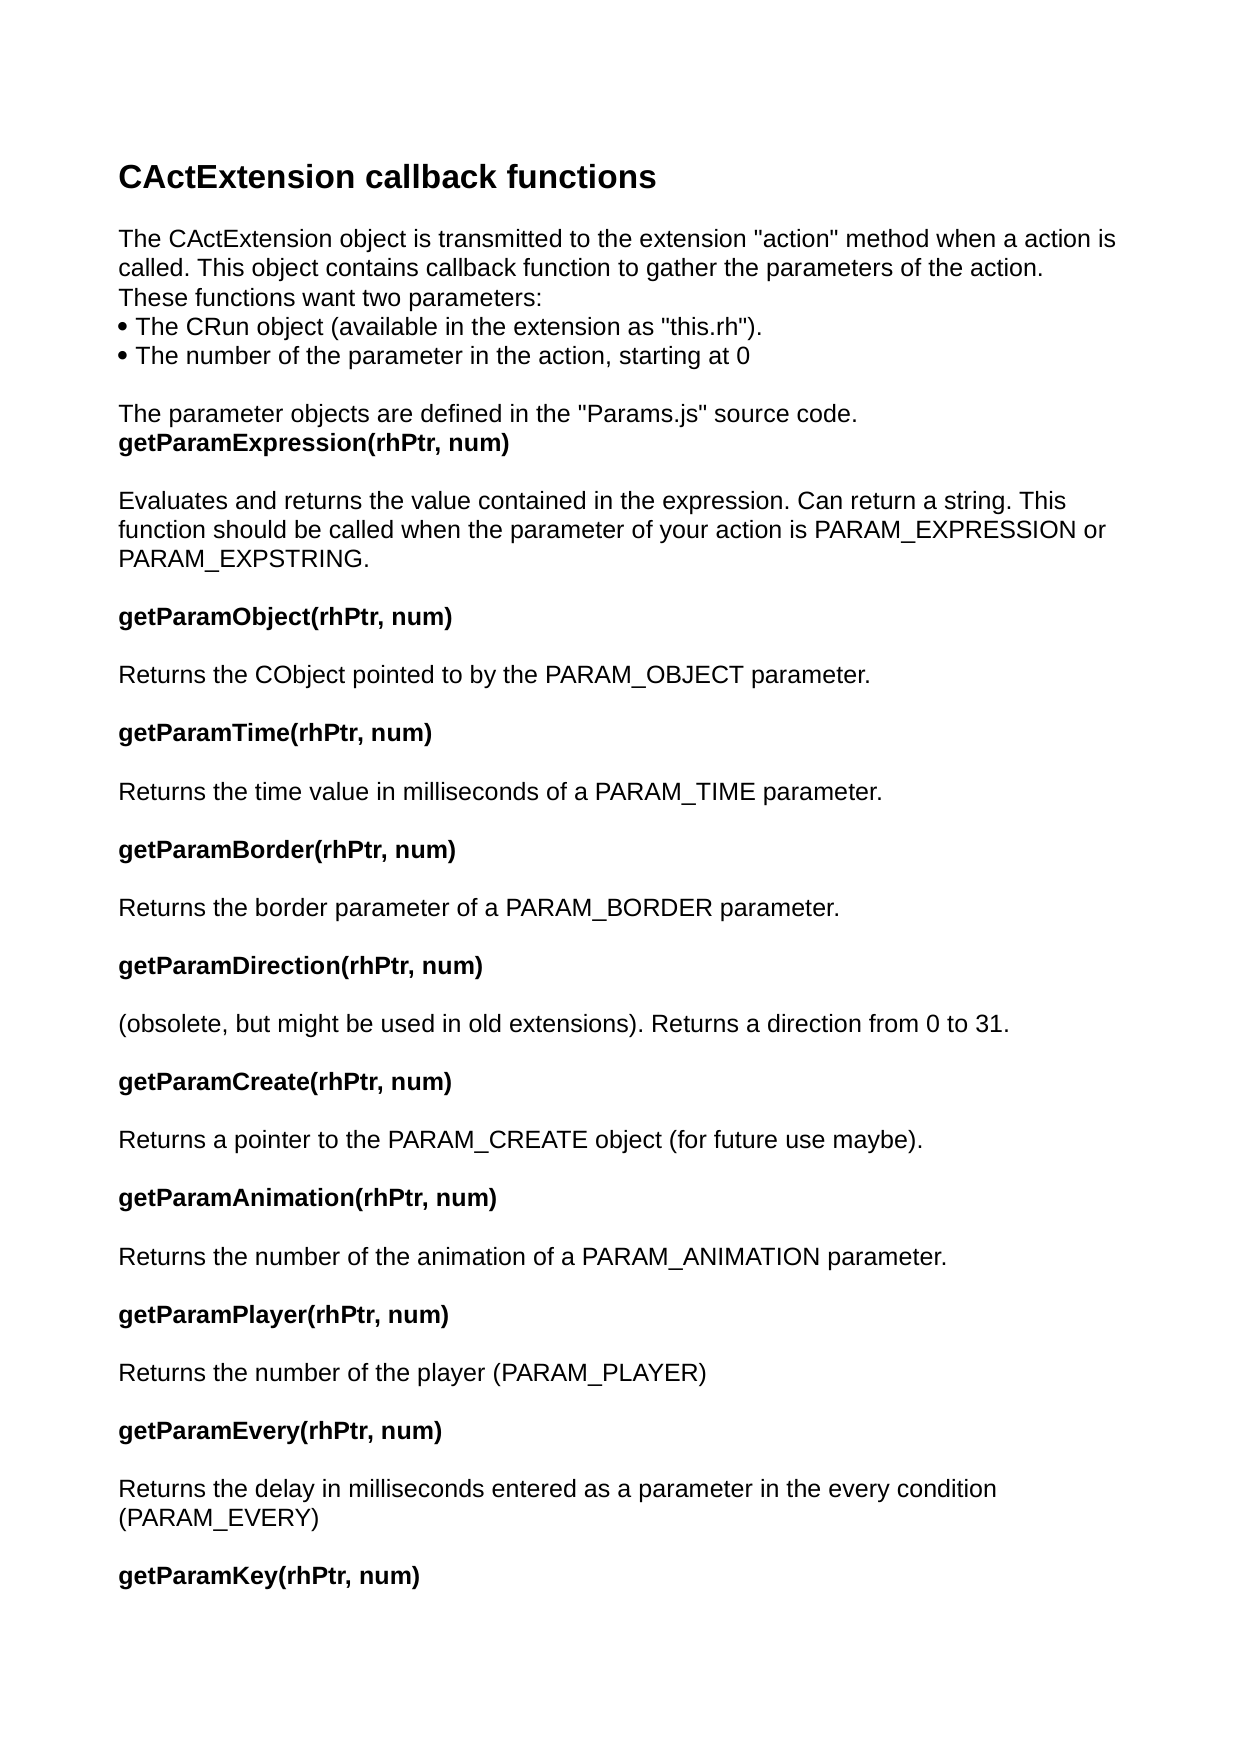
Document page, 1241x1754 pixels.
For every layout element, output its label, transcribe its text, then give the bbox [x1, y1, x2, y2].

text getParamTime(rhPtr, num) [118, 718, 1122, 747]
list The number of the parameter in the action, starting at 0 [118, 341, 1122, 369]
text Returns the CObject pointed to by the PARAM_OBJECT parameter. [118, 660, 1122, 689]
text Returns the number of the player (PARAM_PLAYER) [118, 1358, 1122, 1387]
text getParamBorder(rhPtr, num) [118, 834, 1122, 864]
text Returns the time value in milliseconds of a PARAM_TIME parameter. [118, 776, 1122, 806]
text (obsolete, but might be used in old extensions). Returns a direction from 0 to 31. [118, 1009, 1122, 1038]
text getParamPlayer(rhPtr, num) [118, 1299, 1122, 1329]
text Returns the number of the animation of a PARAM_ANIMATION parameter. [118, 1241, 1122, 1271]
text getParamObject(rhPtr, num) [118, 602, 1122, 631]
text Returns the delay in milliseconds entered as a parameter in the every condition (PARAM_EVERY) [118, 1474, 1122, 1532]
list The parameter objects are defined in the "Params.js" source code. [118, 399, 1122, 428]
text getParamKey(rhPtr, num) [118, 1561, 1122, 1590]
text These functions want two parameters: [118, 282, 1122, 311]
text getParamCreate(rhPtr, num) [118, 1067, 1122, 1096]
text The CActExtension object is transmitted to the extension "action" method when a action is called. This object contains callback function to gather the parameters of the action. [118, 224, 1122, 282]
text getParamAnimation(rhPtr, num) [118, 1183, 1122, 1212]
text CActExtension callback functions [118, 157, 1122, 195]
list The CRun object (available in the extension as "this.rh"). [118, 311, 1122, 341]
text Returns a pointer to the PARAM_CREATE object (for future use maybe). [118, 1125, 1122, 1154]
text getParamDirection(rhPtr, num) [118, 951, 1122, 980]
text Evaluates and returns the value contained in the expression. Can return a string. This function should be called when the parameter of your action is PARAM_EXPRESSION or PARAM_EXPSTRING. [118, 486, 1122, 573]
text getParamEvery(rhPtr, num) [118, 1416, 1122, 1445]
text getParamExpression(rhPtr, num) [118, 428, 1122, 457]
text Returns the border parameter of a PARAM_BORDER parameter. [118, 893, 1122, 922]
